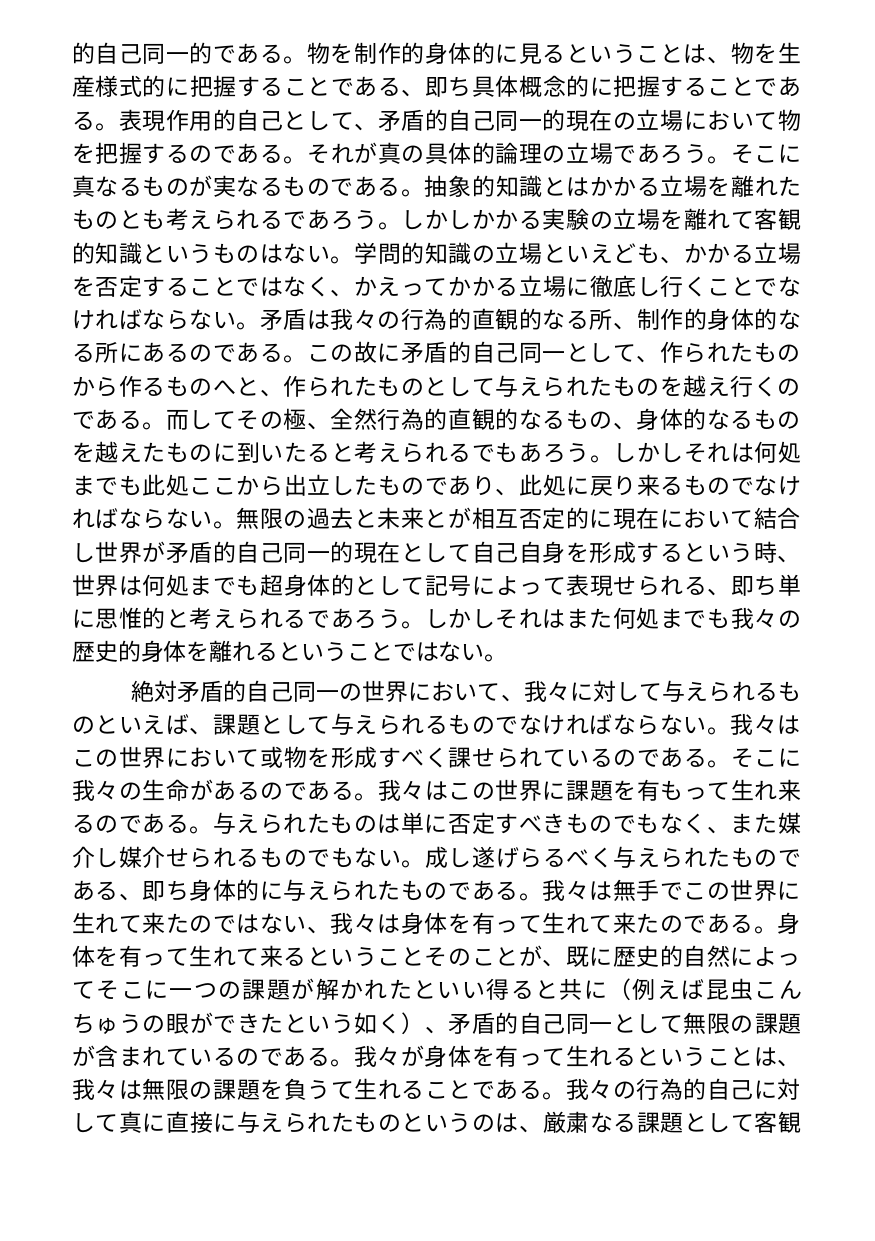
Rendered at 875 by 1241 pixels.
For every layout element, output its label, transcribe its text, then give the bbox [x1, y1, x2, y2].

text 絶対矛盾的自己同一の世界において、我々に対して与えられるものといえば、課題として与えられるものでなければならない。我々はこの世界において或物を形成すべく課せられているのである。そこに我々の生命があるのである。我々はこの世界に課題を有もって生れ来るのである。与えられたものは単に否定すべきものでもなく、また媒介し媒介せられるものでもない。成し遂げらるべく与えられたものである、即ち身体的に与えられたものである。我々は無手でこの世界に生れて来たのではない、我々は身体を有って生れて来たのである。身体を有って生れて来るということそのことが、既に歴史的自然によってそこに一つの課題が解かれたといい得ると共に（例えば昆虫こんちゅうの眼ができたという如く）、矛盾的自己同一として無限の課題が含まれているのである。我々が身体を有って生れるということは、我々は無限の課題を負うて生れることである。我々の行為的自己に対して真に直接に与えられたものというのは、厳粛なる課題として客観 [72, 673, 802, 1138]
text 的自己同一的である。物を制作的身体的に見るということは、物を生産様式的に把握することである、即ち具体概念的に把握することである。表現作用的自己として、矛盾的自己同一的現在の立場において物を把握するのである。それが真の具体的論理の立場であろう。そこに真なるものが実なるものである。抽象的知識とはかかる立場を離れたものとも考えられるであろう。しかしかかる実験の立場を離れて客観的知識というものはない。学問的知識の立場といえども、かかる立場を否定することではなく、かえってかかる立場に徹底し行くことでなければならない。矛盾は我々の行為的直観的なる所、制作的身体的なる所にあるのである。この故に矛盾的自己同一として、作られたものから作るものへと、作られたものとして与えられたものを越え行くのである。而してその極、全然行為的直観的なるもの、身体的なるものを越えたものに到いたると考えられるでもあろう。しかしそれは何処までも此処ここから出立したものであり、此処に戻り来るものでなければならない。無限の過去と未来とが相互否定的に現在において結合し世界が矛盾的自己同一的現在として自己自身を形成するという時、世界は何処までも超身体的として記号によって表現せられる、即ち単に思惟的と考えられるであろう。しかしそれはまた何処までも我々の歴史的身体を離れるということではない。 [72, 36, 802, 667]
